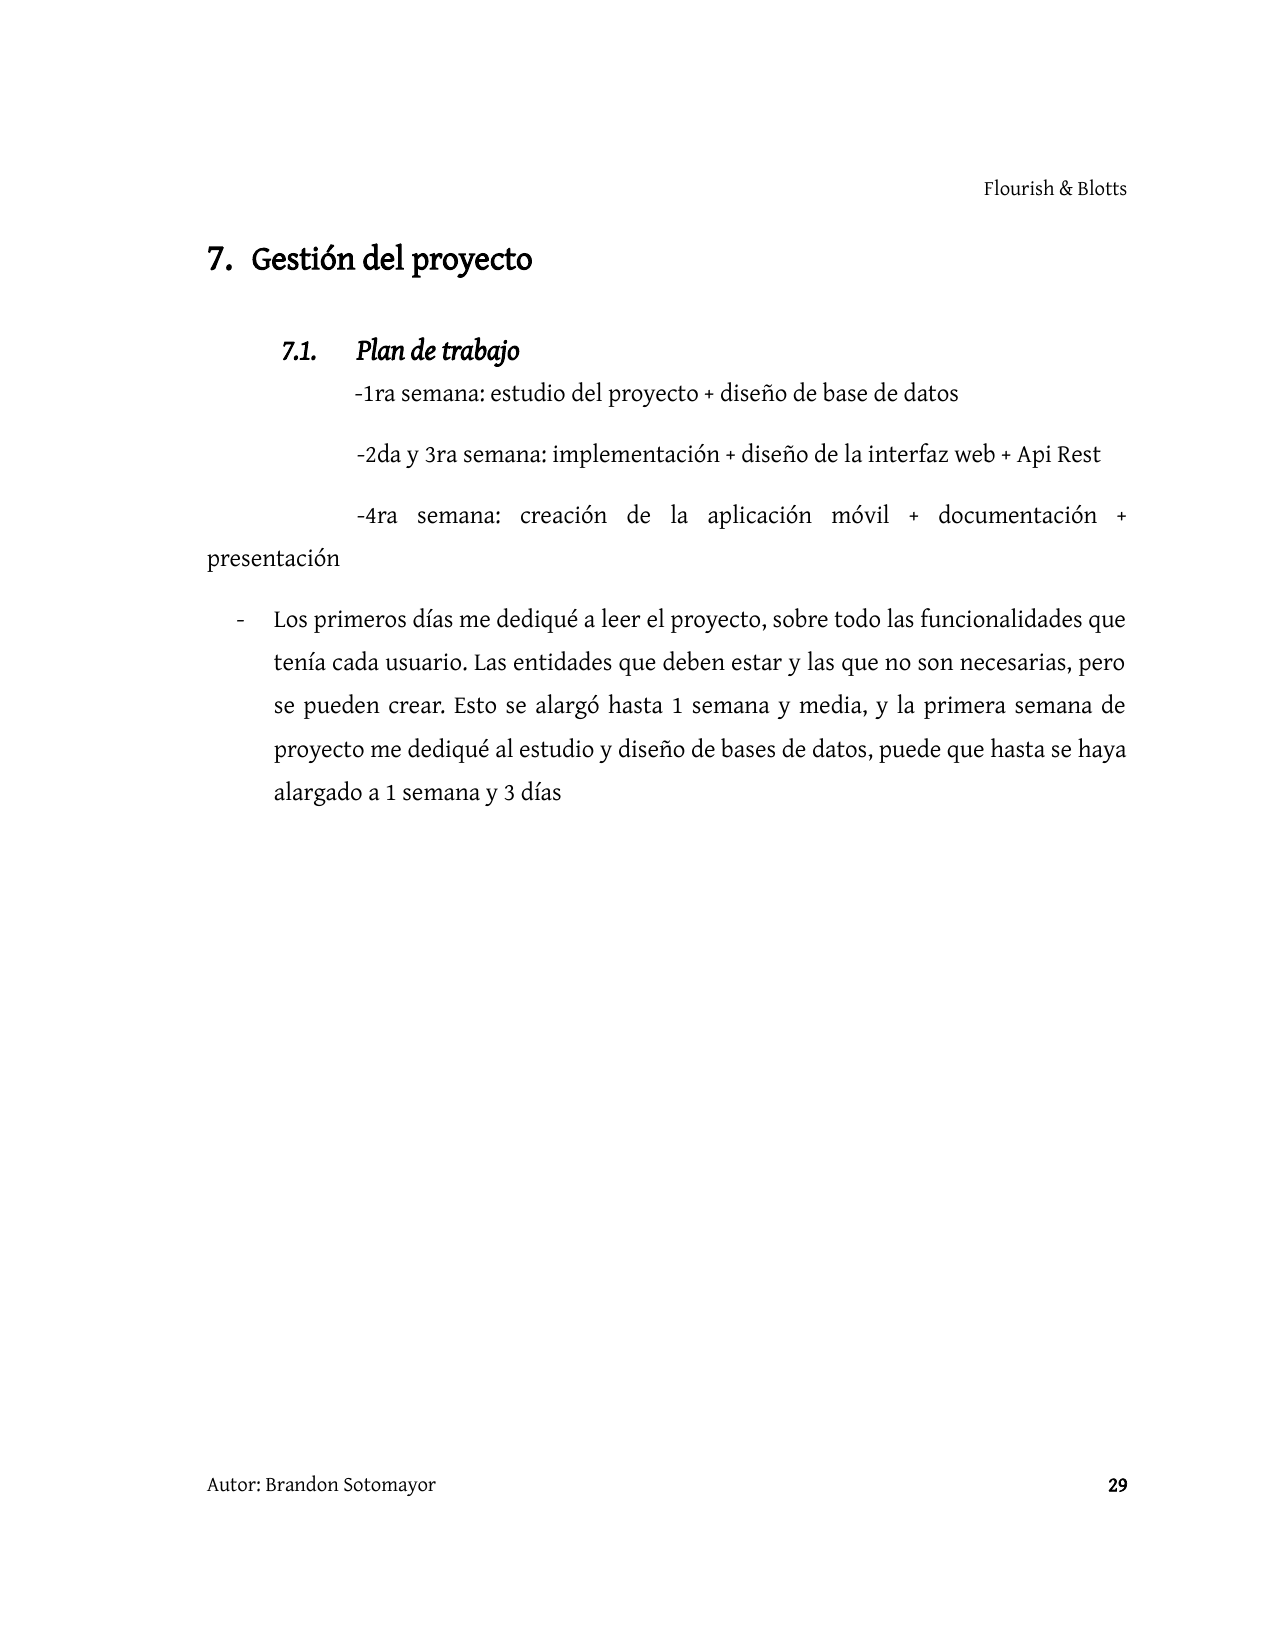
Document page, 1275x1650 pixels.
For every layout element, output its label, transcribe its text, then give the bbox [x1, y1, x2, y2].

text -1ra semana: estudio del proyecto + diseño de base de datos [236, 379, 1127, 408]
text -2da y 3ra semana: implementación + diseño de la interfaz web + Api Rest [207, 440, 1127, 469]
list Plan de trabajo [282, 334, 1127, 367]
text -4ra semana: creación de la aplicación móvil + documentación + presentación [207, 501, 1127, 573]
list Gestión del proyecto [207, 236, 1127, 279]
list Los primeros días me dediqué a leer el proyecto, sobre todo las funcionalidades que tenía cada usuario. Las entidades que deben estar y las que no son necesarias, pero se pueden crear. Esto se alargó hasta 1 semana y media, y la primera semana de proyecto me dediqué al estudio y diseño de bases de datos, puede que hasta se haya alargado a 1 semana y 3 días [236, 606, 1127, 807]
